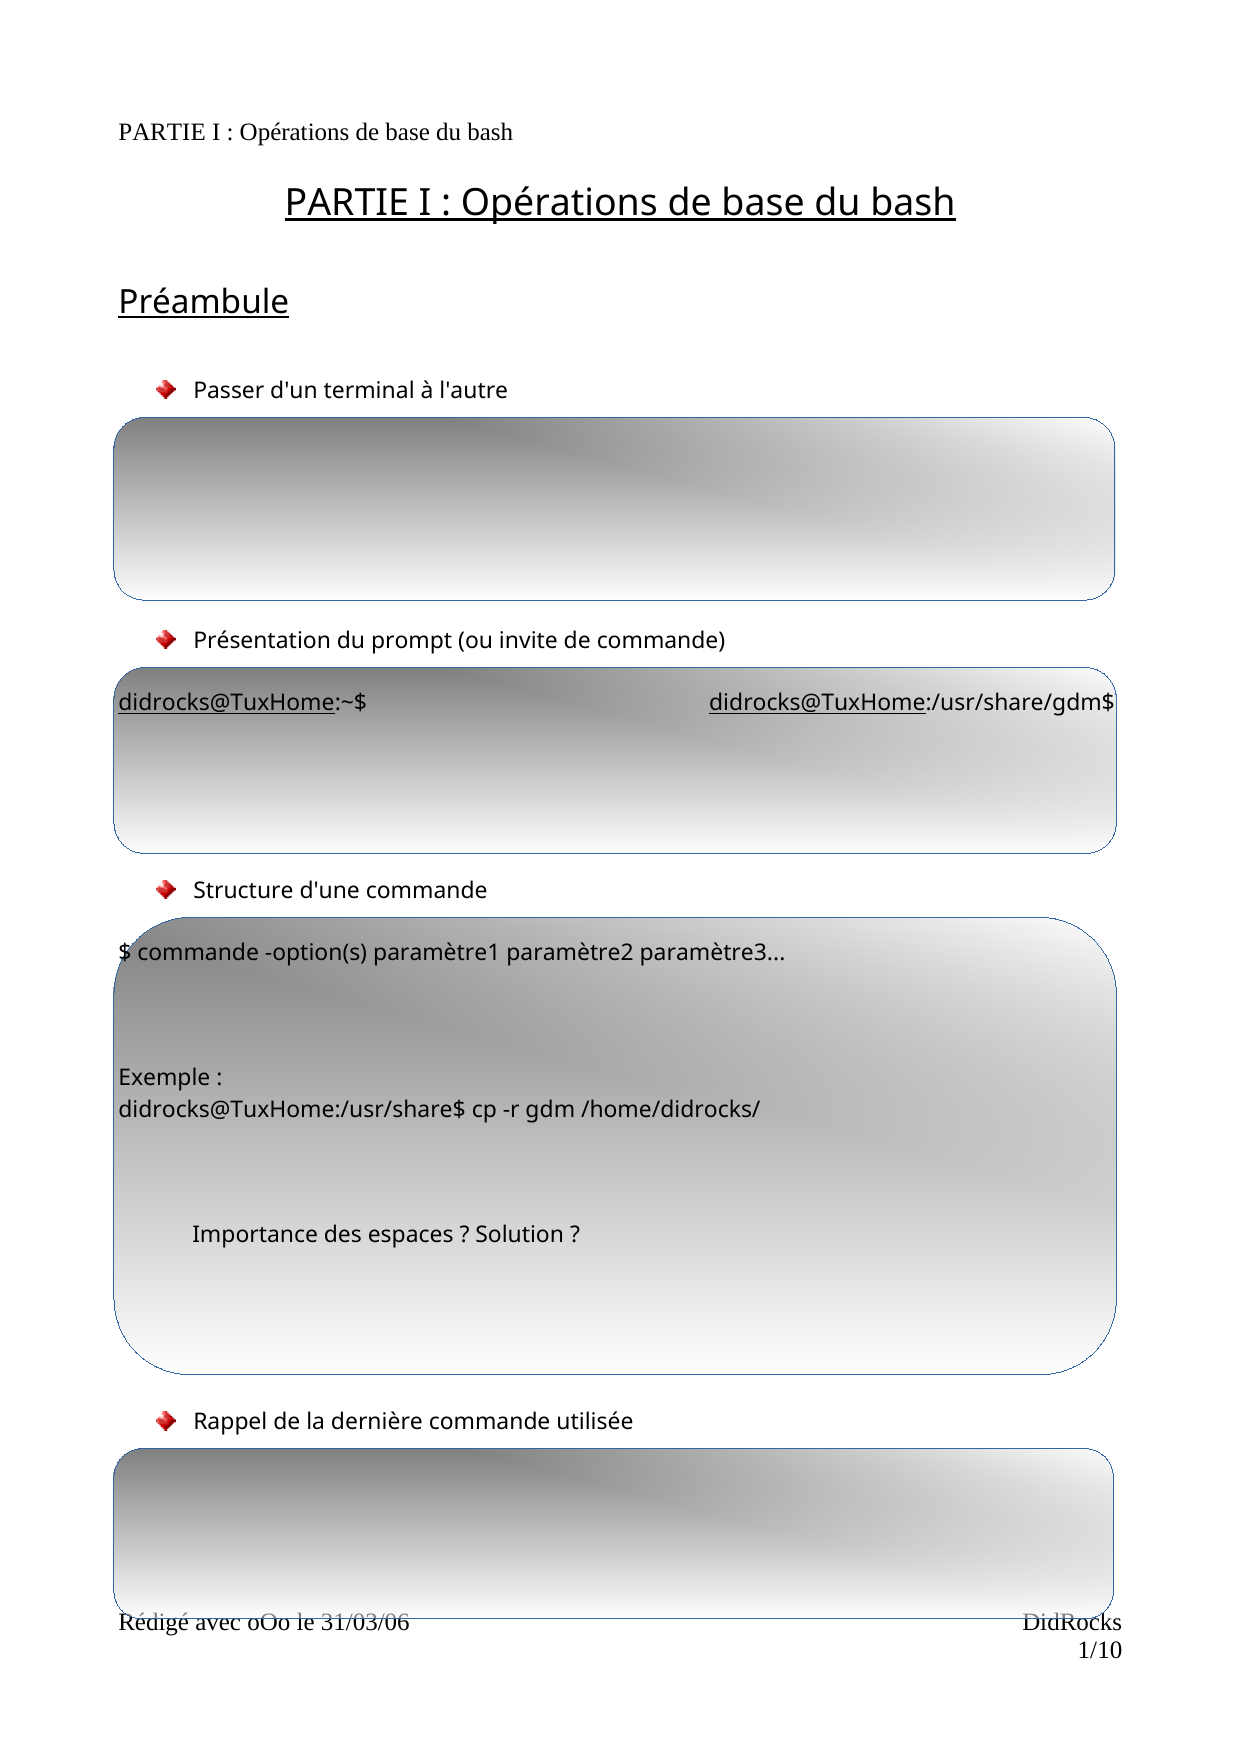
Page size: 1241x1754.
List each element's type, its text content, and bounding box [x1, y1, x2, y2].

text PARTIE I : Opérations de base du bash [118, 175, 1122, 226]
picture [156, 880, 176, 899]
picture [156, 380, 176, 399]
picture [156, 630, 176, 649]
list Rappel de la dernière commande utilisée [156, 1405, 1122, 1436]
list Passer d'un terminal à l'autre [156, 374, 1122, 405]
list Présentation du prompt (ou invite de commande) [156, 624, 1122, 655]
text Préambule [118, 277, 1122, 323]
picture [156, 1411, 176, 1431]
list Structure d'une commande [156, 874, 1122, 905]
